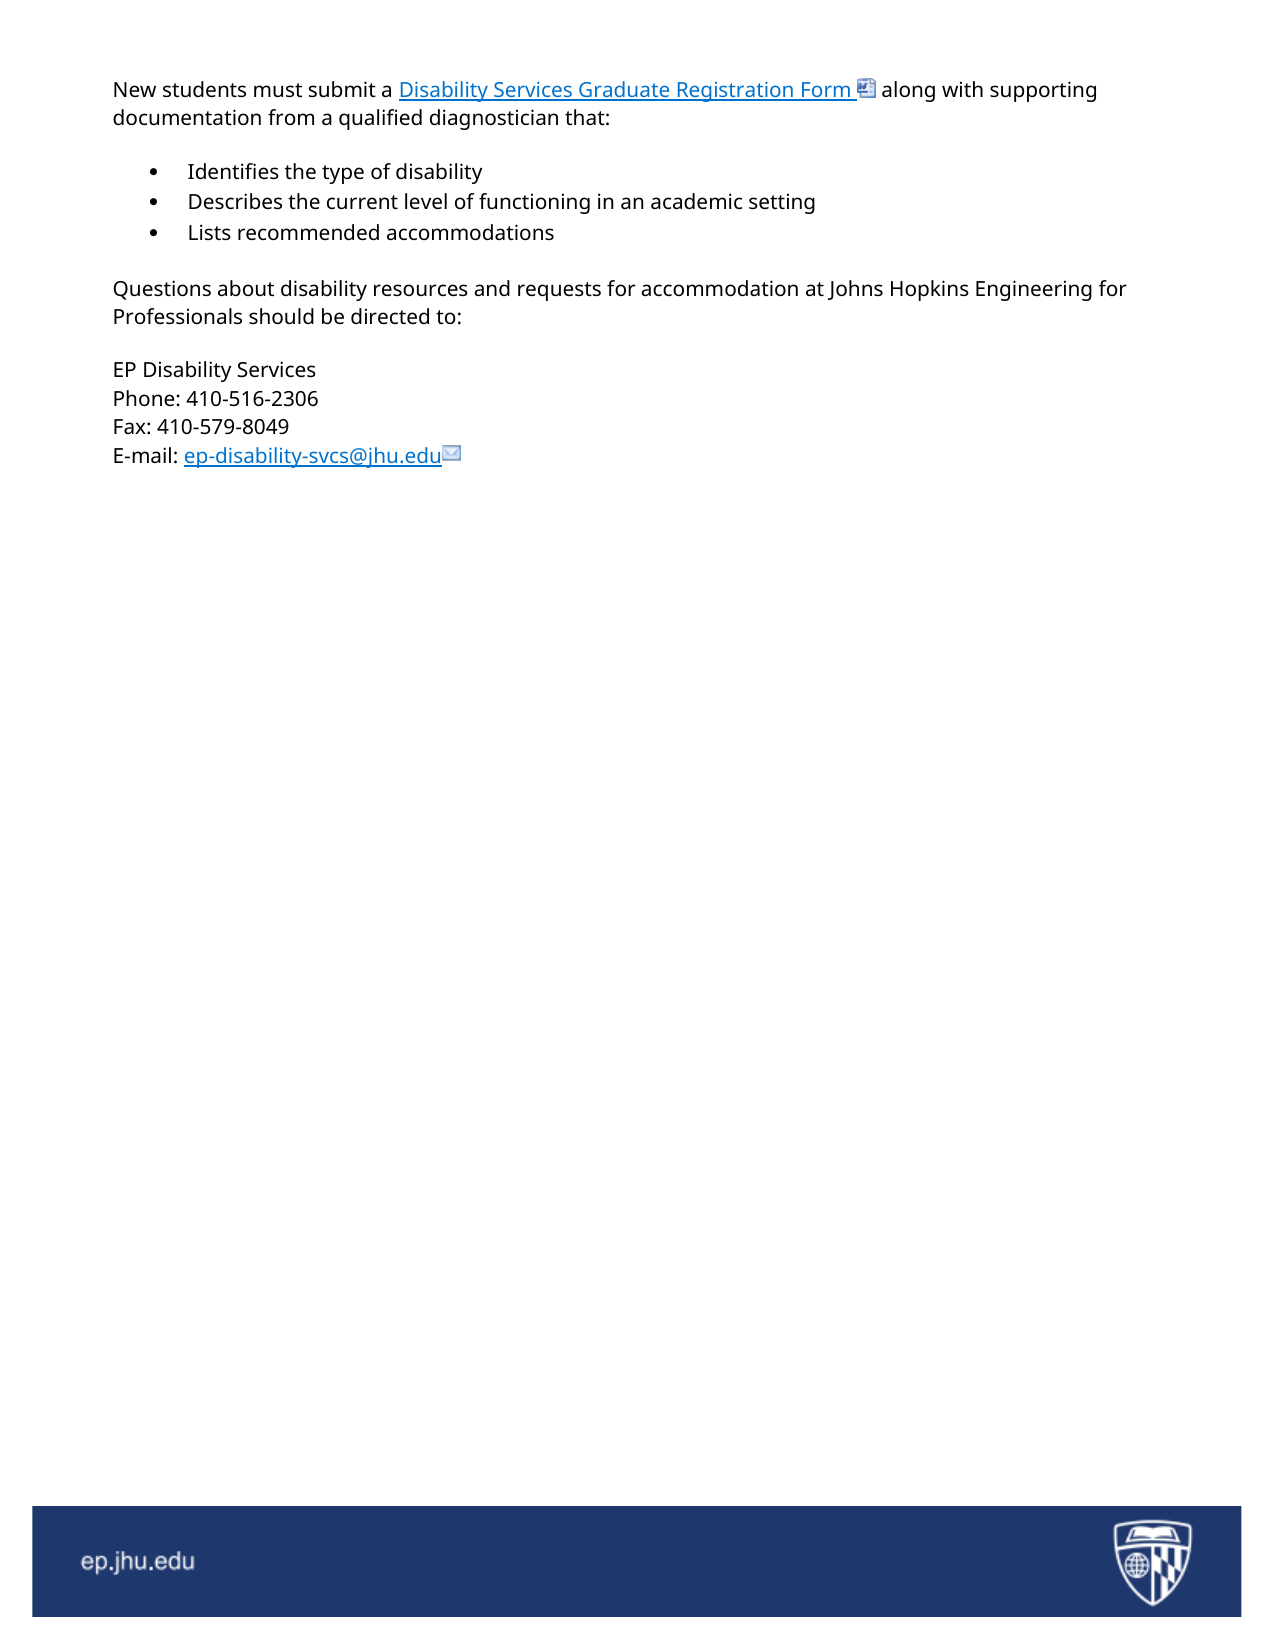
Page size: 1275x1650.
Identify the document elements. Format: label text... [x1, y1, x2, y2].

picture [442, 444, 461, 464]
picture [857, 78, 876, 98]
list Lists recommended accommodations [150, 218, 1162, 247]
list Describes the current level of functioning in an academic setting [150, 187, 1162, 216]
list Identifies the type of disability [150, 157, 1162, 185]
text Questions about disability resources and requests for accommodation at Johns Hopkins Engineering for Professionals should be directed to: [112, 274, 1162, 331]
text New students must submit a Disability Services Graduate Registration Form along with supporting documentation from a qualified diagnostician that: [112, 75, 1162, 132]
text EP Disability Services Phone: 410-516-2306 Fax: 410-579-8049 E-mail: ep-disability-svcs@jhu.edu [112, 356, 1162, 469]
